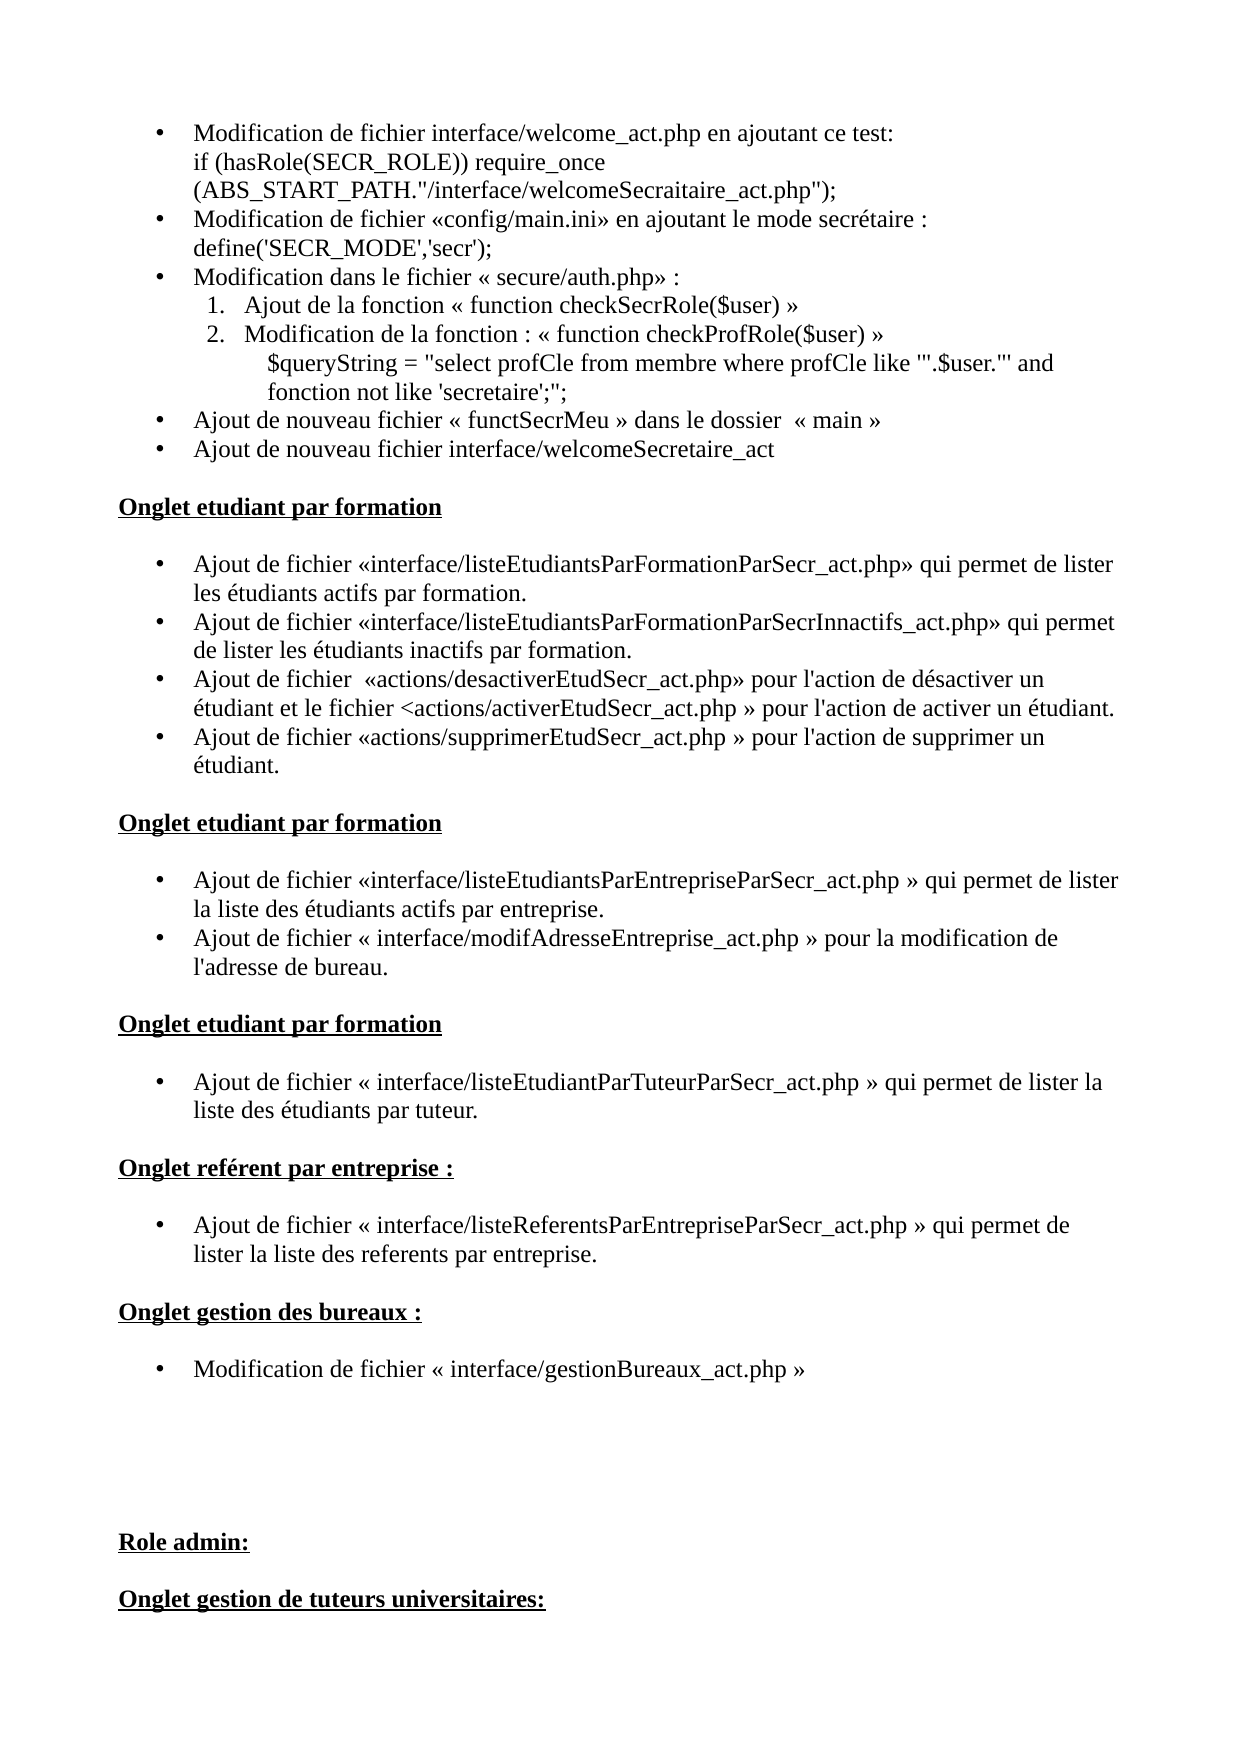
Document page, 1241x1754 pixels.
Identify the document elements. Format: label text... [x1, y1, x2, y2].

list Modification de fichier « interface/gestionBureaux_act.php » [156, 1354, 1122, 1383]
text Onglet etudiant par formation [118, 1009, 1122, 1038]
list Ajout de fichier «interface/listeEtudiantsParEntrepriseParSecr_act.php » qui permet de lister la liste des étudiants actifs par entreprise. [156, 866, 1122, 923]
list Ajout de fichier «interface/listeEtudiantsParFormationParSecrInnactifs_act.php» qui permet de lister les étudiants inactifs par formation. [156, 607, 1122, 664]
list Ajout de fichier « interface/listeEtudiantParTuteurParSecr_act.php » qui permet de lister la liste des étudiants par tuteur. [156, 1067, 1122, 1124]
list Ajout de fichier « interface/modifAdresseEntreprise_act.php » pour la modification de l'adresse de bureau. [156, 923, 1122, 981]
list $queryString = "select profCle from membre where profCle like '".$user."' and fonction not like 'secretaire';"; [156, 348, 1122, 406]
list Modification de la fonction : « function checkProfRole($user) » [206, 319, 1122, 348]
text Onglet etudiant par formation [118, 808, 1122, 837]
list Modification dans le fichier « secure/auth.php» : [156, 262, 1122, 291]
list Ajout de nouveau fichier « functSecrMeu » dans le dossier « main » [156, 406, 1122, 434]
list Ajout de nouveau fichier interface/welcomeSecretaire_act [156, 434, 1122, 463]
text Role admin: [118, 1527, 1122, 1556]
list Ajout de la fonction « function checkSecrRole($user) » [206, 291, 1122, 319]
list Ajout de fichier « interface/listeReferentsParEntrepriseParSecr_act.php » qui permet de lister la liste des referents par entreprise. [156, 1211, 1122, 1268]
text Onglet gestion des bureaux : [118, 1297, 1122, 1326]
text Onglet gestion de tuteurs universitaires: [118, 1584, 1122, 1613]
list Modification de fichier interface/welcome_act.php en ajoutant ce test: [156, 118, 1122, 147]
text Onglet reférent par entreprise : [118, 1153, 1122, 1182]
list Modification de fichier «config/main.ini» en ajoutant le mode secrétaire : [156, 204, 1122, 233]
list define('SECR_MODE','secr'); [156, 233, 1122, 262]
list Ajout de fichier «interface/listeEtudiantsParFormationParSecr_act.php» qui permet de lister les étudiants actifs par formation. [156, 549, 1122, 607]
list Ajout de fichier «actions/desactiverEtudSecr_act.php» pour l'action de désactiver un étudiant et le fichier <actions/activerEtudSecr_act.php » pour l'action de activer un étudiant. [156, 664, 1122, 722]
text Onglet etudiant par formation [118, 492, 1122, 521]
list Ajout de fichier «actions/supprimerEtudSecr_act.php » pour l'action de supprimer un étudiant. [156, 722, 1122, 779]
list if (hasRole(SECR_ROLE)) require_once (ABS_START_PATH."/interface/welcomeSecraitaire_act.php"); [156, 147, 1122, 204]
